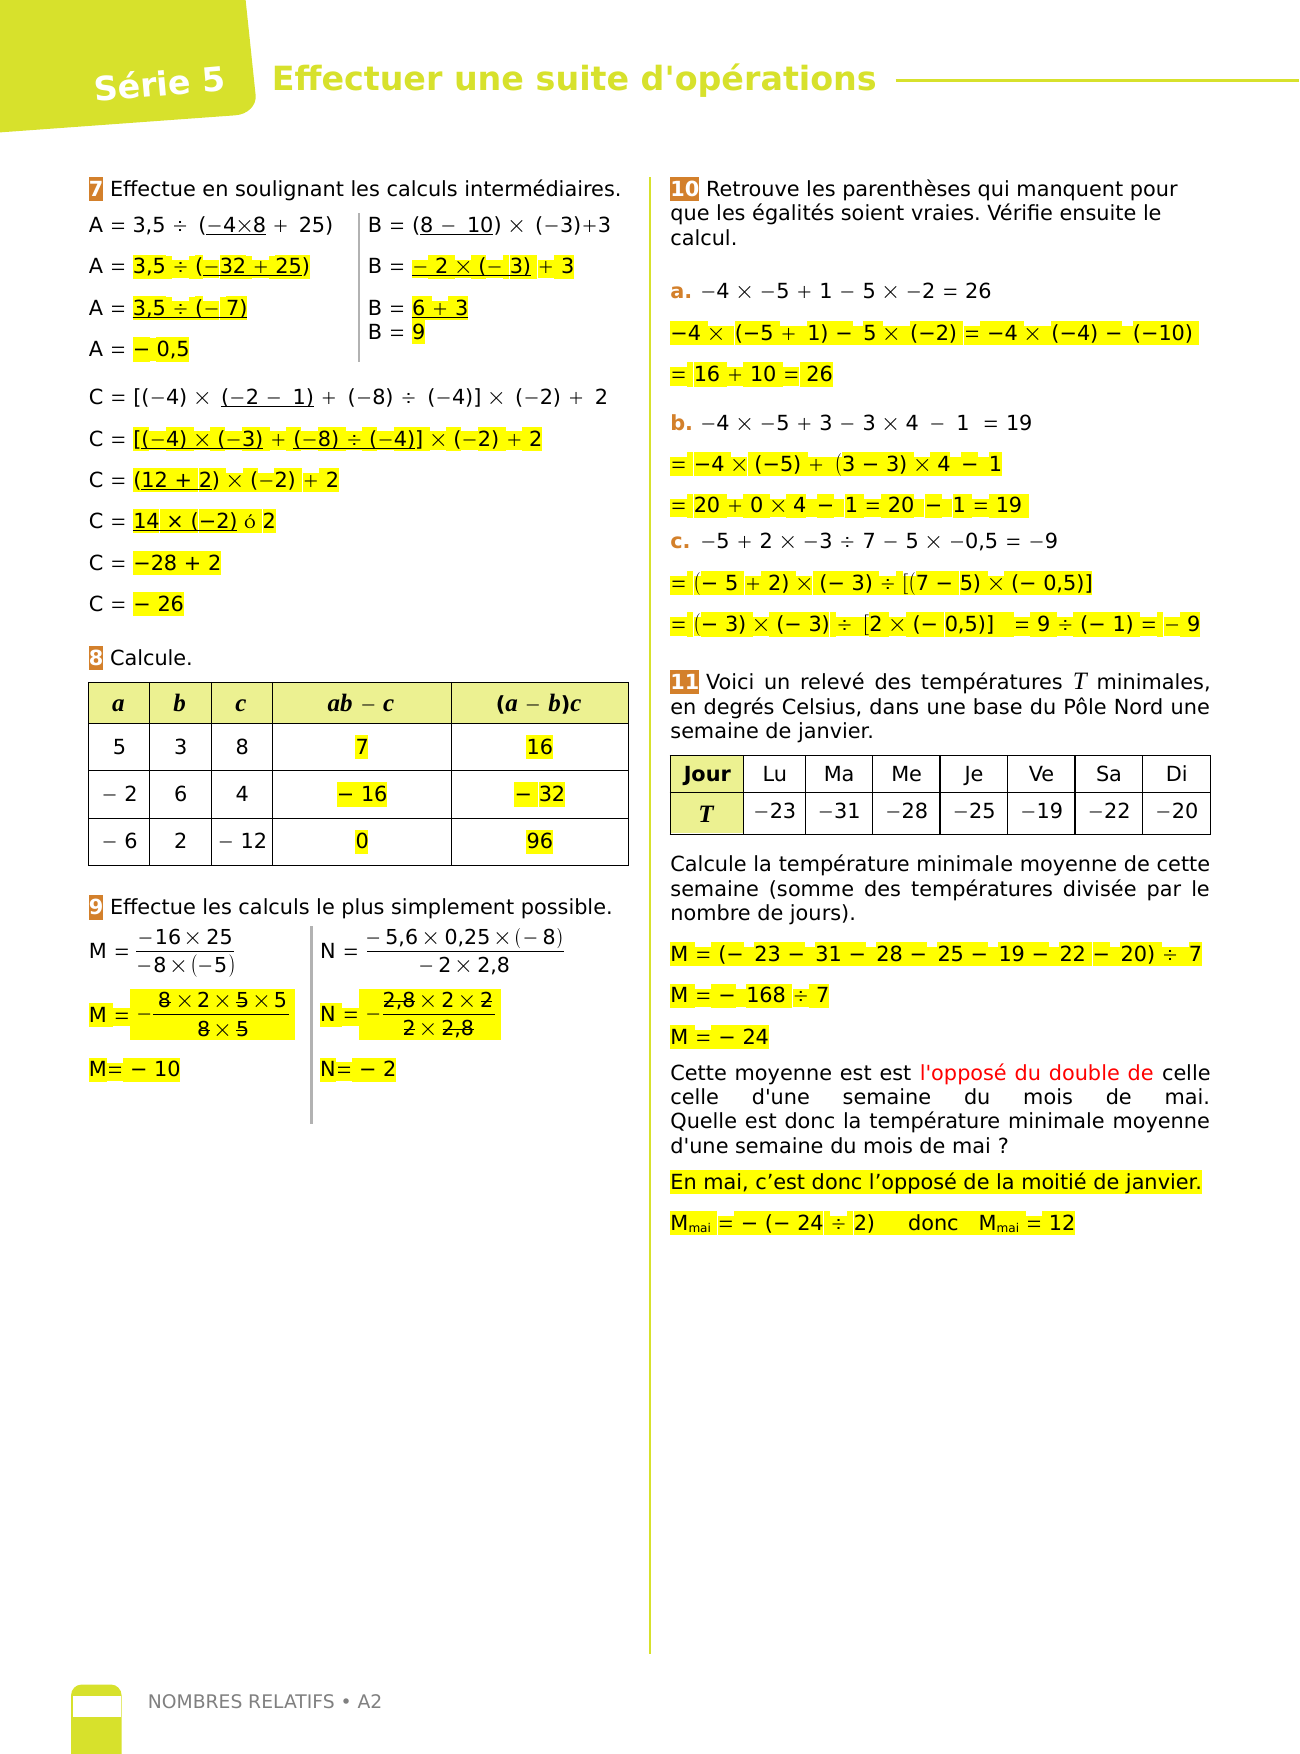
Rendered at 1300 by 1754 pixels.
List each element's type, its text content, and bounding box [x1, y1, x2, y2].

list A = 3,5 ÷ (−4×8  25) [88, 213, 350, 237]
text Calcule la température minimale moyenne de cette semaine (somme des températures divisée par le nombre de jours). [670, 852, 1211, 925]
table_header Ve [1008, 756, 1074, 792]
text = 16  10 = 26 [670, 345, 1211, 387]
table_cell − 12 [212, 819, 272, 865]
table_cell −20 [1143, 793, 1210, 833]
list −4 × −5  3 − 3 × 4 − 1 = 19 [670, 411, 1211, 435]
table_cell 2 [150, 819, 211, 865]
table_cell 8 [212, 724, 272, 770]
text A = − 0,5 [88, 320, 350, 362]
text N = [320, 926, 629, 977]
table_cell 0 [273, 819, 451, 865]
table_cell T [671, 793, 743, 833]
table_header a [89, 683, 149, 723]
text C = 14 × (−2)  2 [88, 492, 629, 533]
text A = 3,5 ÷ (−32  25) [88, 237, 350, 279]
text = (− 3) × (− 3) ÷ [2 × (− 0,5)] = 9 ÷ (− 1) = − 9 [670, 595, 1211, 637]
table_cell −25 [941, 793, 1007, 833]
text B = − 2 × (− 3)  3 [368, 237, 629, 279]
text A = 3,5 ÷ (− 7) [88, 279, 350, 320]
list −4 × −5  1 − 5 × −2 = 26 [670, 279, 1211, 304]
text M = [295, 989, 302, 1040]
text B = 9 [425, 320, 629, 344]
text Cette moyenne est est l'opposé du double de celle celle d'une semaine du mois de mai. Quelle est donc la température minimale moyenne d'une semaine du mois de mai ? [670, 1061, 1211, 1158]
text N = [501, 989, 629, 1040]
table_cell −22 [1076, 793, 1142, 833]
text N= − 2 [320, 1040, 629, 1082]
text Mmai = − (− 24 ÷ 2) donc Mmai = 12 [670, 1194, 1211, 1235]
table_cell − 16 [273, 771, 451, 818]
table_cell − 32 [452, 771, 628, 818]
table_header c [212, 683, 272, 723]
table_cell 16 [452, 724, 628, 770]
subtitle Effectue en soulignant les calculs intermédiaires. [103, 177, 629, 201]
text C = [(−4) × (−3)  (−8) ÷ (−4)] × (−2)  2 [88, 409, 629, 451]
table_cell 6 [150, 771, 211, 818]
list Retrouve les parenthèses qui manquent pour que les égalités soient vraies. Vérifie ensuite le calcul. [670, 177, 1211, 250]
table_cell −28 [873, 793, 939, 833]
text N = [320, 989, 359, 1040]
list −5  2 × −3 ÷ 7 − 5 × −0,5 = −9 [670, 529, 1211, 554]
table_header Sa [1076, 756, 1142, 792]
table_header Di [1143, 756, 1210, 792]
text M = − 168 ÷ 7 [670, 966, 1211, 1008]
table_cell − 2 [89, 771, 149, 818]
table_header ab − c [273, 683, 451, 723]
text M = (− 23 − 31 − 28 − 25 − 19 − 22 − 20) ÷ 7 [670, 925, 1211, 966]
subtitle Voici un relevé des températures T minimales, en degrés Celsius, dans une base du Pôle Nord une semaine de janvier. [670, 666, 1211, 743]
text C = − 26 [88, 575, 629, 616]
text M = [88, 926, 302, 977]
table_cell −31 [806, 793, 872, 833]
text M = − 24 [670, 1008, 1211, 1049]
table_cell −19 [1008, 793, 1074, 833]
table_cell 4 [212, 771, 272, 818]
text B = 9 [368, 320, 412, 344]
subtitle Calcule. [103, 646, 629, 670]
table_header Jour [671, 756, 743, 792]
table_cell −23 [744, 793, 805, 833]
text = −4 × (−5)  (3 − 3) × 4 − 1 [670, 435, 1211, 476]
text B = 6  3 [368, 279, 629, 320]
subtitle Effectue les calculs le plus simplement possible. [103, 895, 629, 920]
text = 20  0 × 4 − 1 = 20 − 1 = 19 [670, 476, 1211, 518]
table_cell 5 [89, 724, 149, 770]
list C = [(−4) × (−2 − 1)  (−8) ÷ (−4)] × (−2)  2 [88, 385, 629, 409]
table_cell 96 [452, 819, 628, 865]
table_header (a − b)c [452, 683, 628, 723]
text M= − 10 [88, 1040, 302, 1082]
text C = (12 + 2) × (−2)  2 [88, 451, 629, 492]
table_header Lu [744, 756, 805, 792]
table_cell 7 [273, 724, 451, 770]
text = (− 5  2) × (− 3) ÷ [(7 − 5) × (− 0,5)] [670, 554, 1211, 595]
table_header Ma [806, 756, 872, 792]
text B = (8 − 10) × (−3)3 [368, 213, 629, 237]
text M = [88, 989, 130, 1040]
table_header Je [941, 756, 1007, 792]
text C = −28 + 2 [88, 533, 629, 575]
table_cell − 6 [89, 819, 149, 865]
text −4 × (−5  1) − 5 × (−2) = −4 × (−4) − (−10) [670, 304, 1211, 345]
table_header b [150, 683, 211, 723]
table_cell 3 [150, 724, 211, 770]
table_header Me [873, 756, 939, 792]
